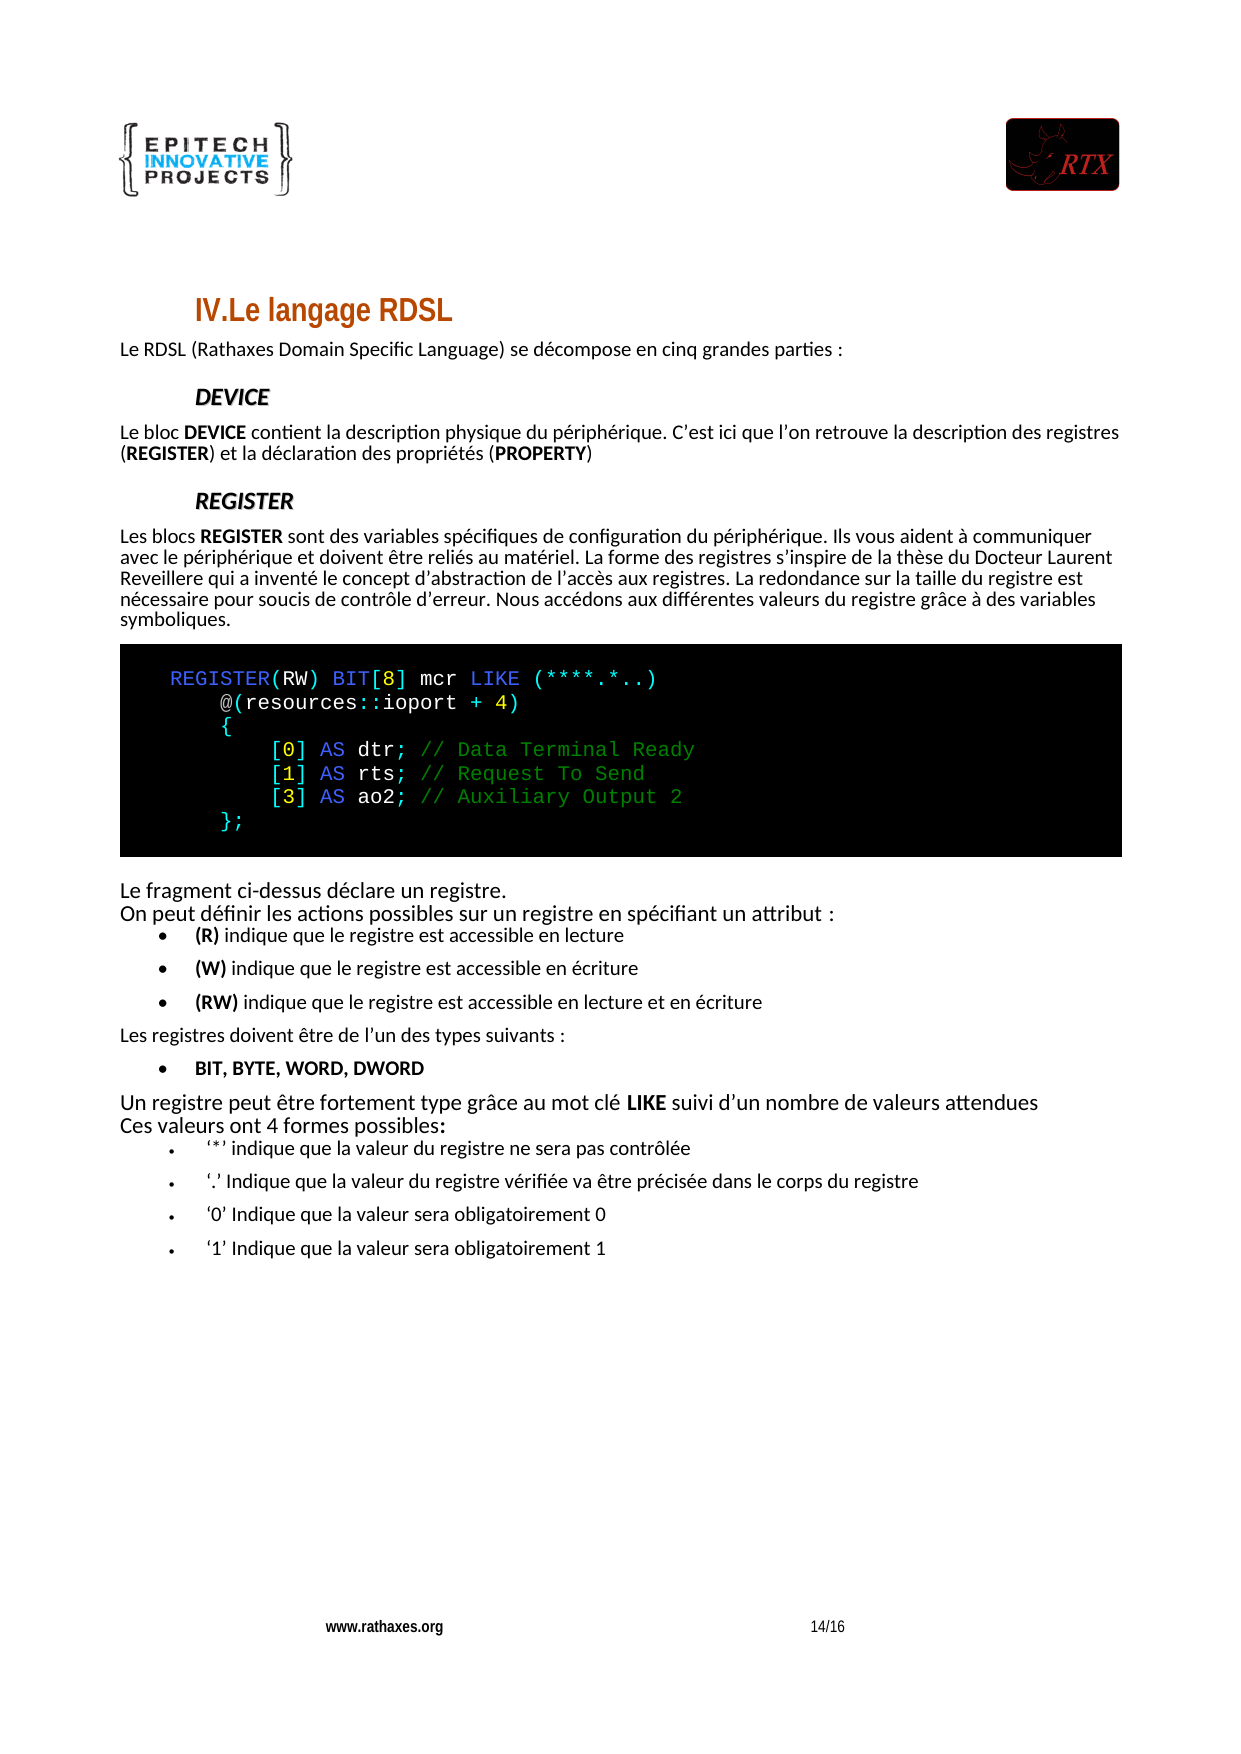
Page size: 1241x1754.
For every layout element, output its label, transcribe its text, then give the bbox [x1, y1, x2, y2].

text Les registres doivent être de l’un des types suivants : [120, 1027, 1122, 1048]
picture [1006, 118, 1120, 191]
text REGISTER(RW) BIT[8] mcr LIKE (****.*..) [120, 668, 1122, 692]
text Un registre peut être fortement type grâce au mot clé LIKE suivi d’un nombre de valeurs attendues [120, 1093, 1122, 1116]
text [3] AS ao2; // Auxiliary Output 2 [120, 786, 1122, 810]
text [1] AS rts; // Request To Send [120, 763, 1122, 786]
list (W) indique que le registre est accessible en écriture [157, 960, 1122, 981]
text { [120, 716, 1122, 739]
text Le bloc DEVICE contient la description physique du périphérique. C’est ici que l’on retrouve la description des registres (REGISTER) et la déclaration des propriétés (PROPERTY) [120, 424, 1122, 465]
text }; [120, 810, 1122, 834]
subtitle REGISTER [120, 490, 1122, 515]
text Le fragment ci-dessus déclare un registre. [120, 881, 1122, 904]
list ‘0’ Indique que la valeur sera obligatoirement 0 [168, 1206, 1122, 1227]
text @(resources::ioport + 4) [120, 692, 1122, 716]
subtitle DEVICE [120, 386, 1122, 411]
list ‘*’ indique que la valeur du registre ne sera pas contrôlée [168, 1139, 1122, 1160]
subtitle Le langage RDSL [120, 290, 1122, 328]
list ‘1’ Indique que la valeur sera obligatoirement 1 [168, 1239, 1122, 1260]
text Le RDSL (Rathaxes Domain Specific Language) se décompose en cinq grandes parties : [120, 340, 1122, 361]
list (R) indique que le registre est accessible en lecture [157, 927, 1122, 948]
text On peut définir les actions possibles sur un registre en spécifiant un attribut : [120, 904, 1122, 927]
text [0] AS dtr; // Data Terminal Ready [120, 739, 1122, 763]
text Ces valeurs ont 4 formes possibles: [120, 1116, 1122, 1139]
list BIT, BYTE, WORD, DWORD [157, 1060, 1122, 1081]
text Les blocs REGISTER sont des variables spécifiques de configuration du périphérique. Ils vous aident à communiquer avec le périphérique et doivent être reliés au matériel. La forme des registres s’inspire de la thèse du Docteur Laurent Reveillere qui a inventé le concept d’abstraction de l’accès aux registres. La redondance sur la taille du registre est nécessaire pour soucis de contrôle d’erreur. Nous accédons aux différentes valeurs du registre grâce à des variables symboliques. [120, 528, 1122, 632]
list ‘.’ Indique que la valeur du registre vérifiée va être précisée dans le corps du registre [168, 1173, 1122, 1193]
picture [117, 118, 295, 198]
list (RW) indique que le registre est accessible en lecture et en écriture [157, 993, 1122, 1014]
